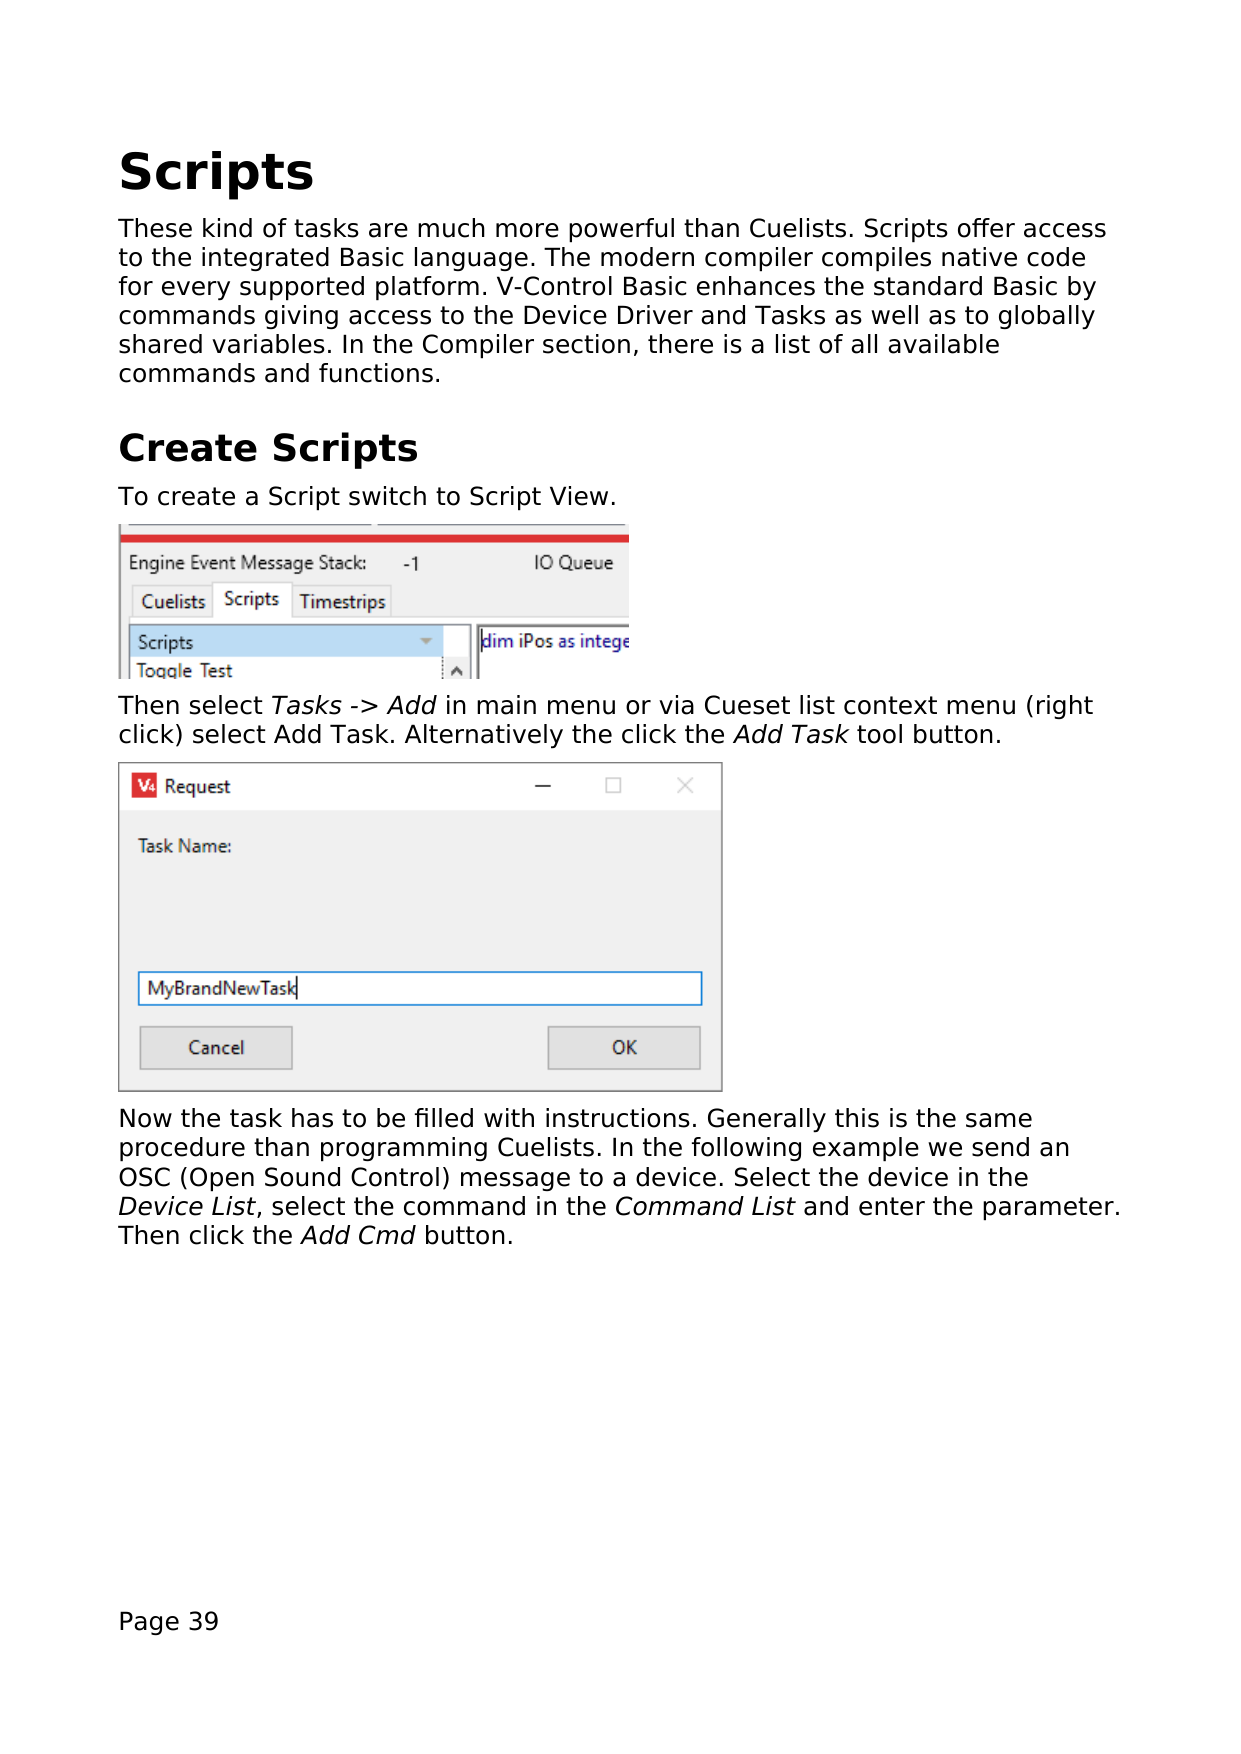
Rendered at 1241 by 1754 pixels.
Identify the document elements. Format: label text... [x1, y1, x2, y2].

subtitle Create Scripts [118, 426, 1122, 470]
picture [118, 762, 723, 1092]
text Then select Tasks -> Add in main menu or via Cueset list context menu (right click) select Add Task. Alternatively the click the Add Task tool button. [118, 691, 1122, 750]
text To create a Script switch to Script View. [118, 482, 1122, 512]
text These kind of tasks are much more powerful than Cuelists. Scripts offer access to the integrated Basic language. The modern compiler compiles native code for every supported platform. V-Control Basic enhances the standard Basic by commands giving access to the Device Driver and Tasks as well as to globally shared variables. In the Compiler section, there is a list of all available commands and functions. [118, 214, 1122, 389]
picture [118, 524, 629, 679]
subtitle Scripts [118, 143, 1122, 201]
text Now the task has to be filled with instructions. Generally this is the same procedure than programming Cuelists. In the following example we send an OSC (Open Sound Control) message to a device. Select the device in the Device List, select the command in the Command List and enter the parameter. Then click the Add Cmd button. [118, 1104, 1122, 1250]
